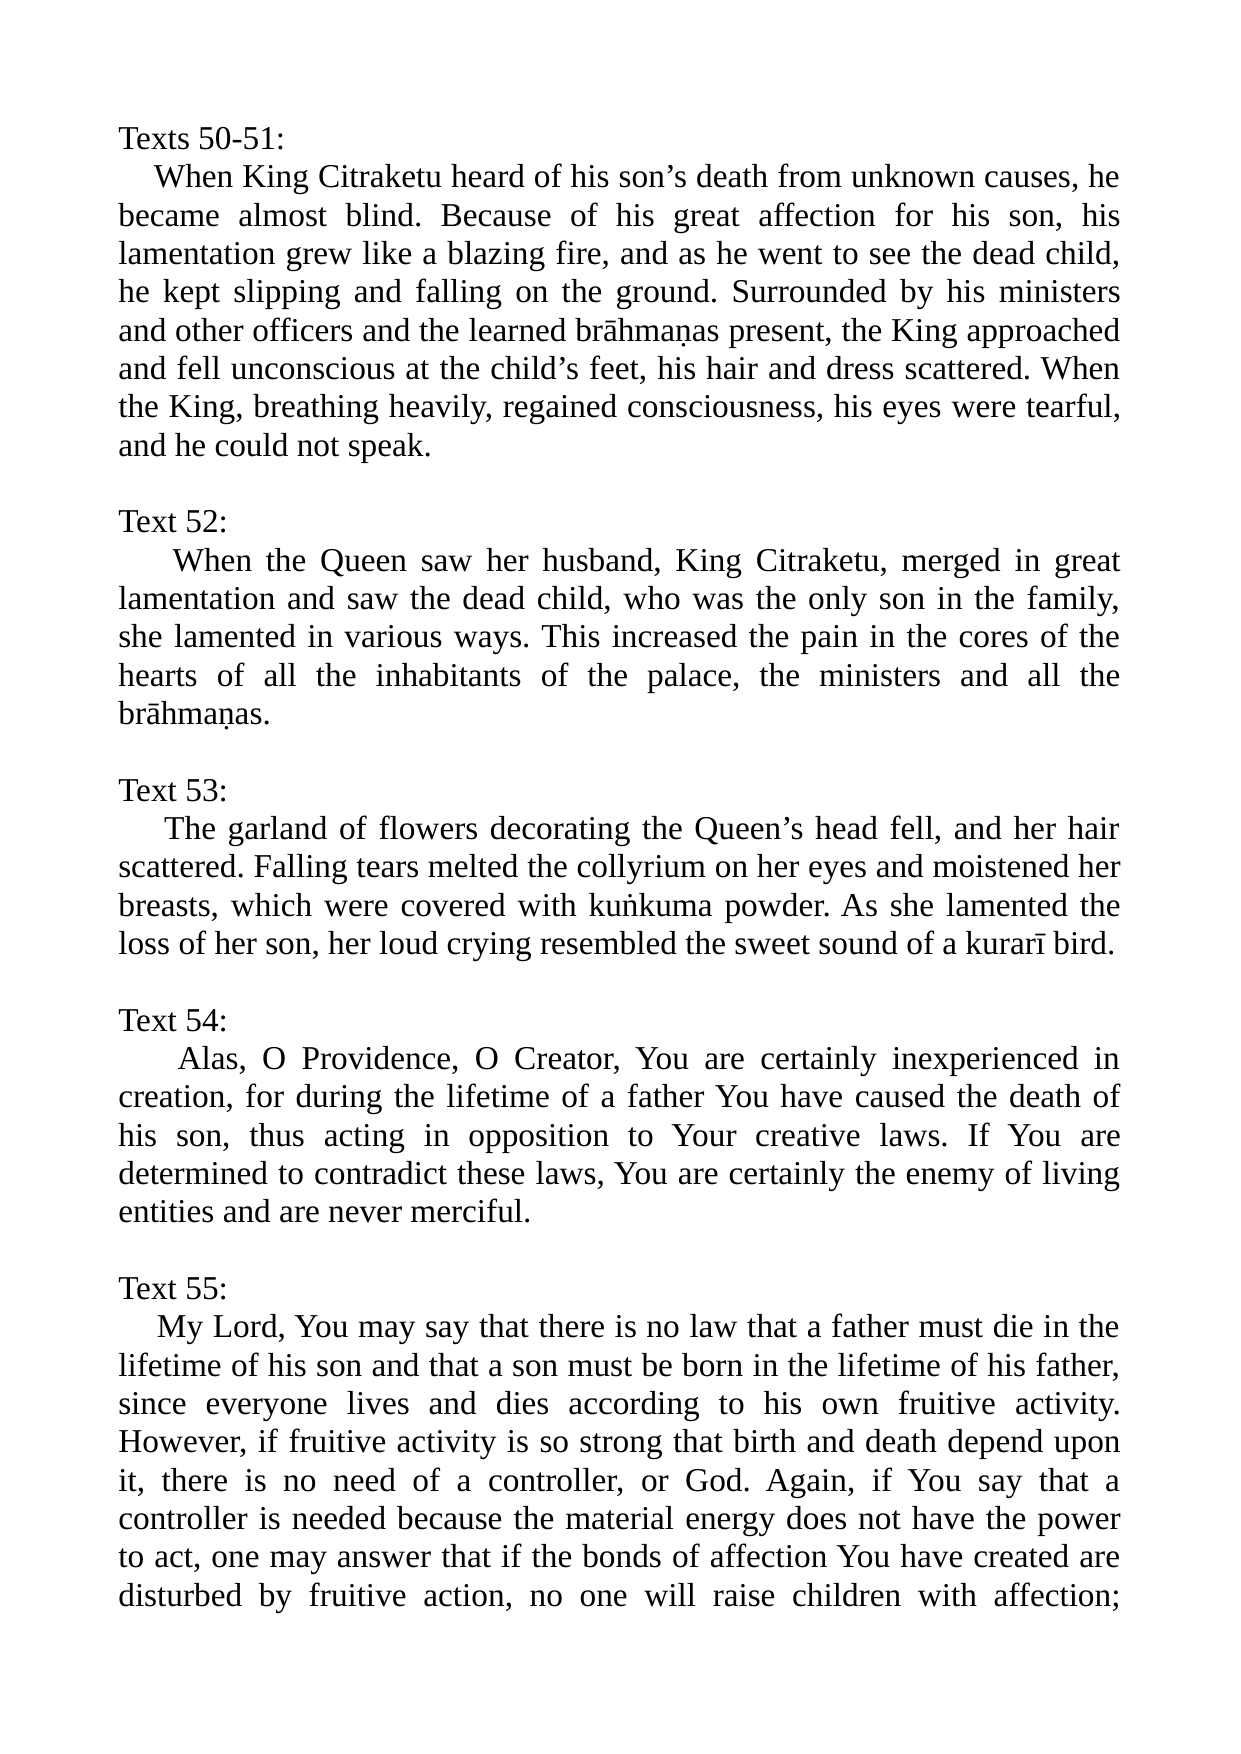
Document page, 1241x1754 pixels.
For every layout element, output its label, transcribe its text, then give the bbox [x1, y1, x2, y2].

text Text 54: [118, 1000, 1122, 1038]
text Alas, O Providence, O Creator, You are certainly inexperienced in creation, for during the lifetime of a father You have caused the death of his son, thus acting in opposition to Your creative laws. If You are determined to contradict these laws, You are certainly the enemy of living entities and are never merciful. [118, 1038, 1122, 1230]
text Text 53: [118, 770, 1122, 808]
text The garland of flowers decorating the Queen’s head fell, and her hair scattered. Falling tears melted the collyrium on her eyes and moistened her breasts, which were covered with kuṅkuma powder. As she lamented the loss of her son, her loud crying resembled the sweet sound of a kurarī bird. [118, 808, 1122, 961]
text My Lord, You may say that there is no law that a father must die in the lifetime of his son and that a son must be born in the lifetime of his father, since everyone lives and dies according to his own fruitive activity. However, if fruitive activity is so strong that birth and death depend upon it, there is no need of a controller, or God. Again, if You say that a controller is needed because the material energy does not have the power to act, one may answer that if the bonds of affection You have created are disturbed by fruitive action, no one will raise children with affection; [118, 1306, 1122, 1613]
text Texts 50-51: [118, 118, 1122, 156]
text Text 52: [118, 501, 1122, 540]
text When the Queen saw her husband, King Citraketu, merged in great lamentation and saw the dead child, who was the only son in the family, she lamented in various ways. This increased the pain in the cores of the hearts of all the inhabitants of the palace, the ministers and all the brāhmaṇas. [118, 540, 1122, 731]
text When King Citraketu heard of his son’s death from unknown causes, he became almost blind. Because of his great affection for his son, his lamentation grew like a blazing fire, and as he went to see the dead child, he kept slipping and falling on the ground. Surrounded by his ministers and other officers and the learned brāhmaṇas present, the King approached and fell unconscious at the child’s feet, his hair and dress scattered. When the King, breathing heavily, regained consciousness, his eyes were tearful, and he could not speak. [118, 156, 1122, 463]
text Text 55: [118, 1268, 1122, 1306]
